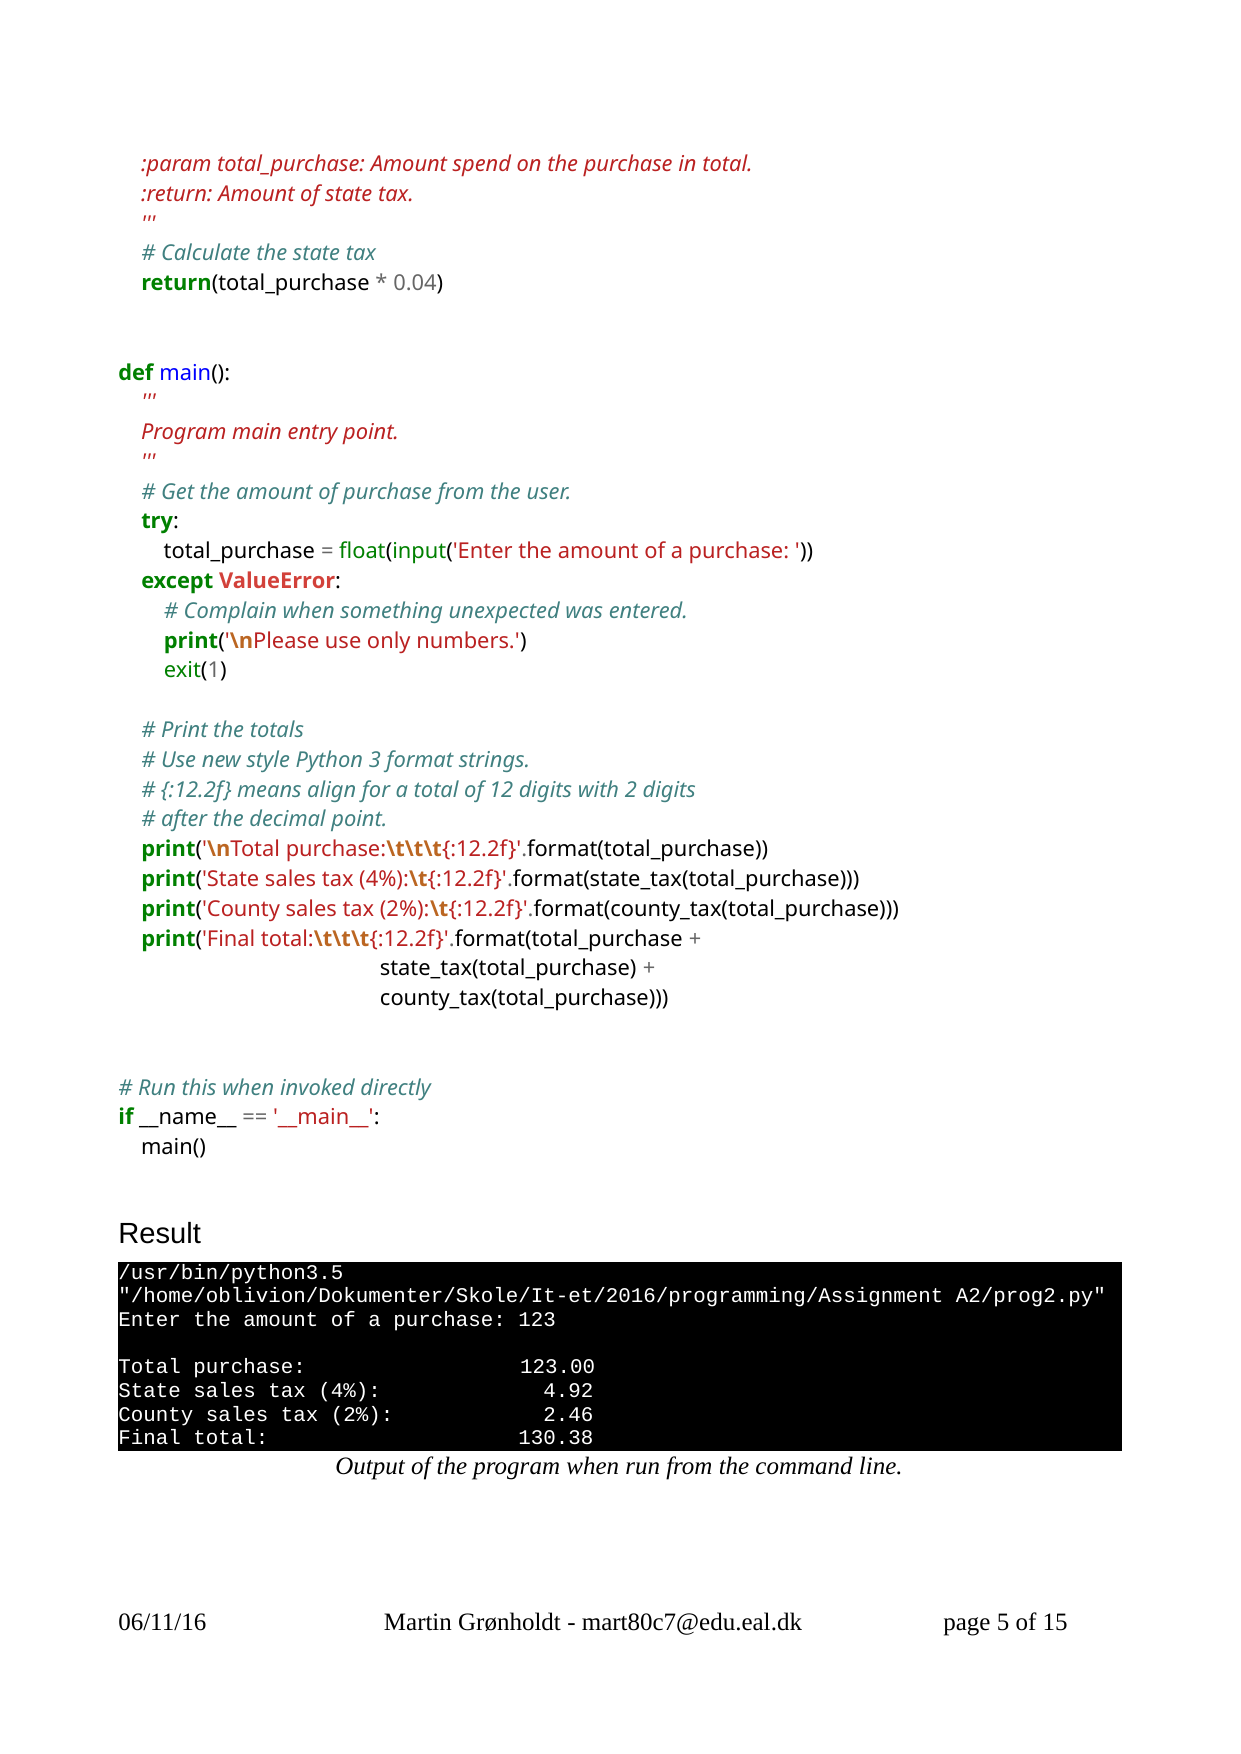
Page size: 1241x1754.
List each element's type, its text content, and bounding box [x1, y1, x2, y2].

text # Get the amount of purchase from the user. [118, 476, 1122, 505]
text if __name__ == '__main__': [118, 1101, 1122, 1131]
text # Print the totals [118, 714, 1122, 744]
text State sales tax (4%): 4.92 [118, 1380, 1122, 1403]
text print('County sales tax (2%):\t{:12.2f}'.format(county_tax(total_purchase))) [118, 893, 1122, 922]
text print('Final total:\t\t\t{:12.2f}'.format(total_purchase + [118, 922, 1122, 952]
text main() [118, 1131, 1122, 1161]
text state_tax(total_purchase) + [118, 952, 1122, 982]
text # Run this when invoked directly [118, 1071, 1122, 1101]
subtitle Result [118, 1216, 1122, 1249]
text return(total_purchase * 0.04) [118, 267, 1122, 297]
text total_purchase = float(input('Enter the amount of a purchase: ')) [118, 535, 1122, 565]
text Total purchase: 123.00 [118, 1356, 1122, 1380]
text try: [118, 505, 1122, 535]
text :return: Amount of state tax. [118, 178, 1122, 207]
text Output of the program when run from the command line. [118, 1451, 1122, 1479]
text # Complain when something unexpected was entered. [118, 595, 1122, 624]
text # Calculate the state tax [118, 237, 1122, 267]
text Enter the amount of a purchase: 123 [118, 1309, 1122, 1333]
text County sales tax (2%): 2.46 [118, 1403, 1122, 1427]
text ''' [118, 207, 1122, 237]
text county_tax(total_purchase))) [118, 982, 1122, 1012]
text Final total: 130.38 [118, 1427, 1122, 1451]
text print('State sales tax (4%):\t{:12.2f}'.format(state_tax(total_purchase))) [118, 863, 1122, 893]
text except ValueError: [118, 565, 1122, 595]
text def main(): [118, 356, 1122, 386]
text Program main entry point. [118, 416, 1122, 446]
text exit(1) [118, 654, 1122, 684]
text # {:12.2f} means align for a total of 12 digits with 2 digits [118, 773, 1122, 803]
text ''' [118, 386, 1122, 416]
text print('\nPlease use only numbers.') [118, 624, 1122, 654]
text ''' [118, 446, 1122, 476]
text :param total_purchase: Amount spend on the purchase in total. [118, 148, 1122, 178]
text # after the decimal point. [118, 803, 1122, 833]
text /usr/bin/python3.5 "/home/oblivion/Dokumenter/Skole/It-et/2016/programming/Assignment A2/prog2.py" [118, 1262, 1122, 1309]
text # Use new style Python 3 format strings. [118, 744, 1122, 773]
text print('\nTotal purchase:\t\t\t{:12.2f}'.format(total_purchase)) [118, 833, 1122, 863]
